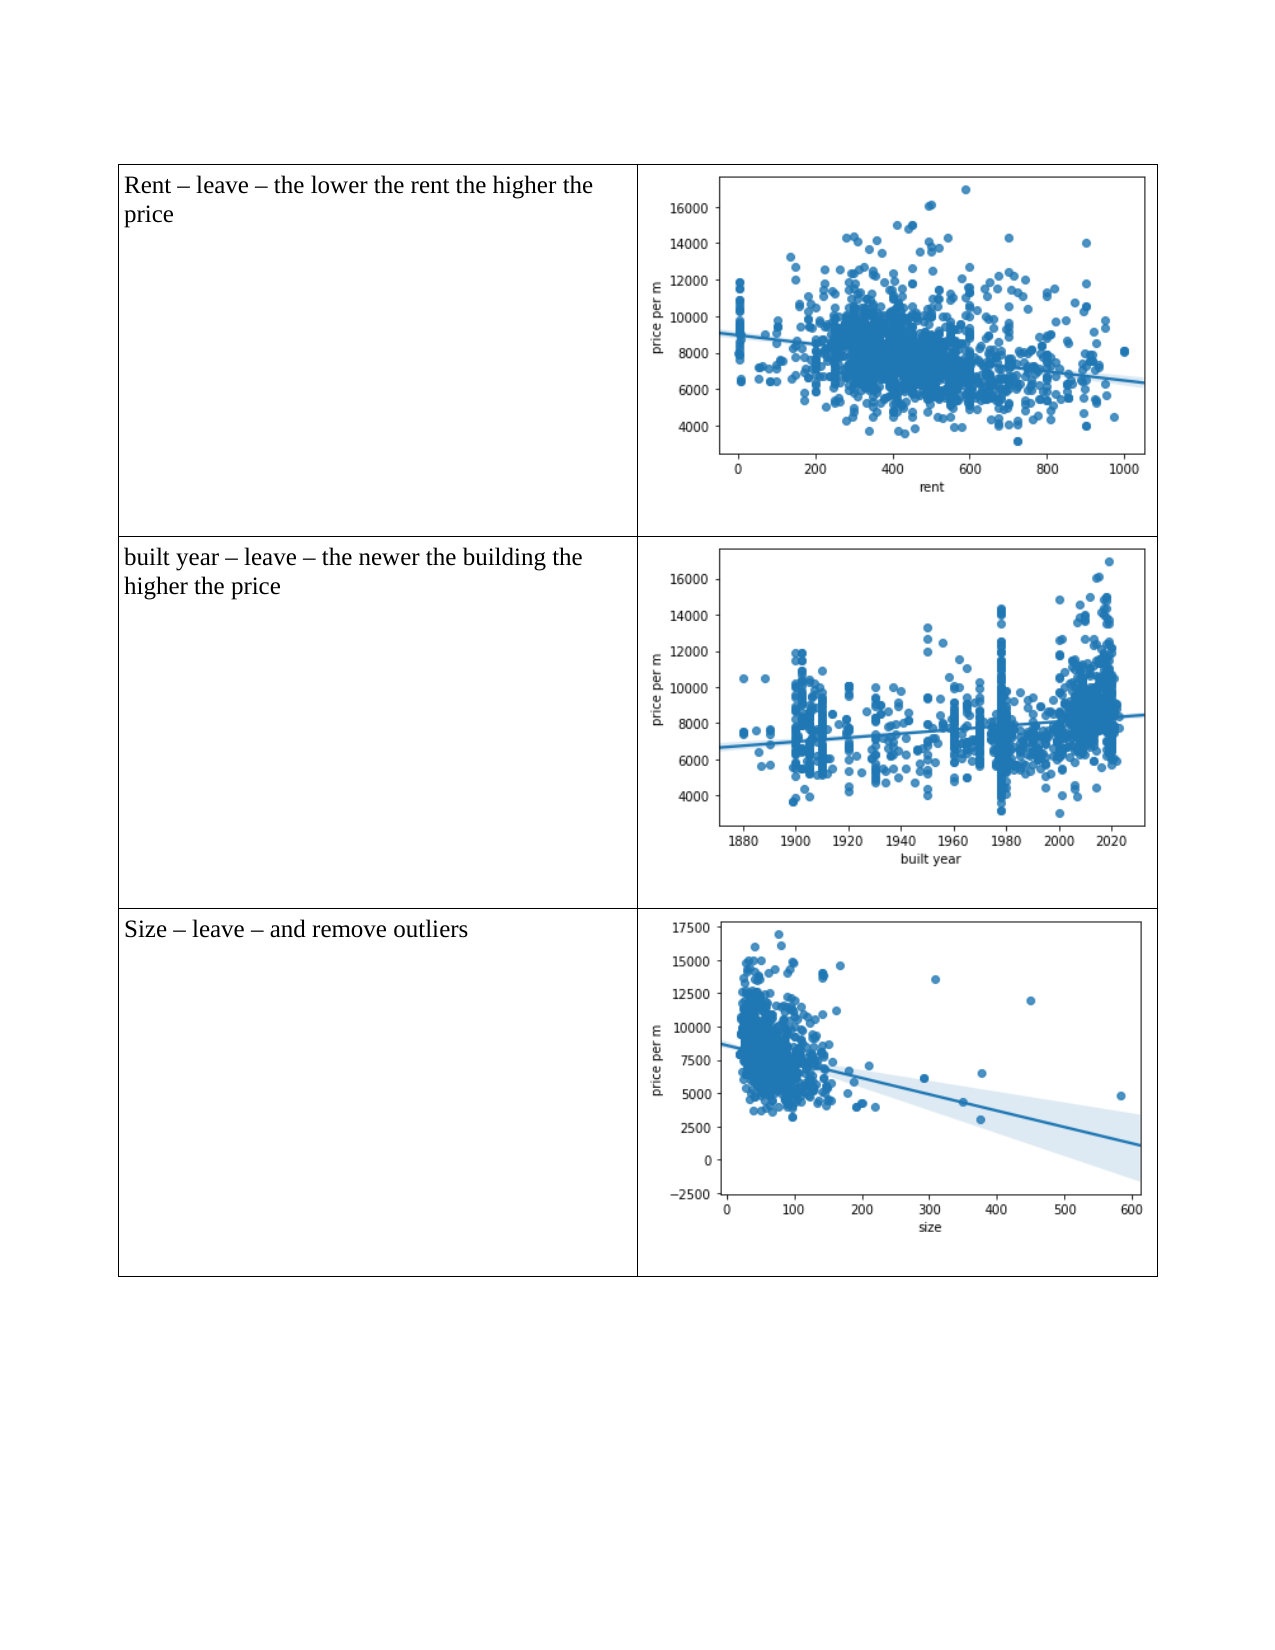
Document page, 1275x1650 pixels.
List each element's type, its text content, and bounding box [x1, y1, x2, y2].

table_cell Size – leave – and remove outliers [119, 909, 637, 1276]
table_cell built year – leave – the newer the building the higher the price [119, 537, 637, 908]
picture [643, 914, 1152, 1242]
picture [643, 170, 1152, 502]
table_cell [638, 909, 1157, 1276]
table_header [638, 165, 1157, 536]
table_cell [638, 537, 1157, 908]
picture [643, 542, 1152, 874]
table_header Rent – leave – the lower the rent the higher the price [119, 165, 637, 536]
